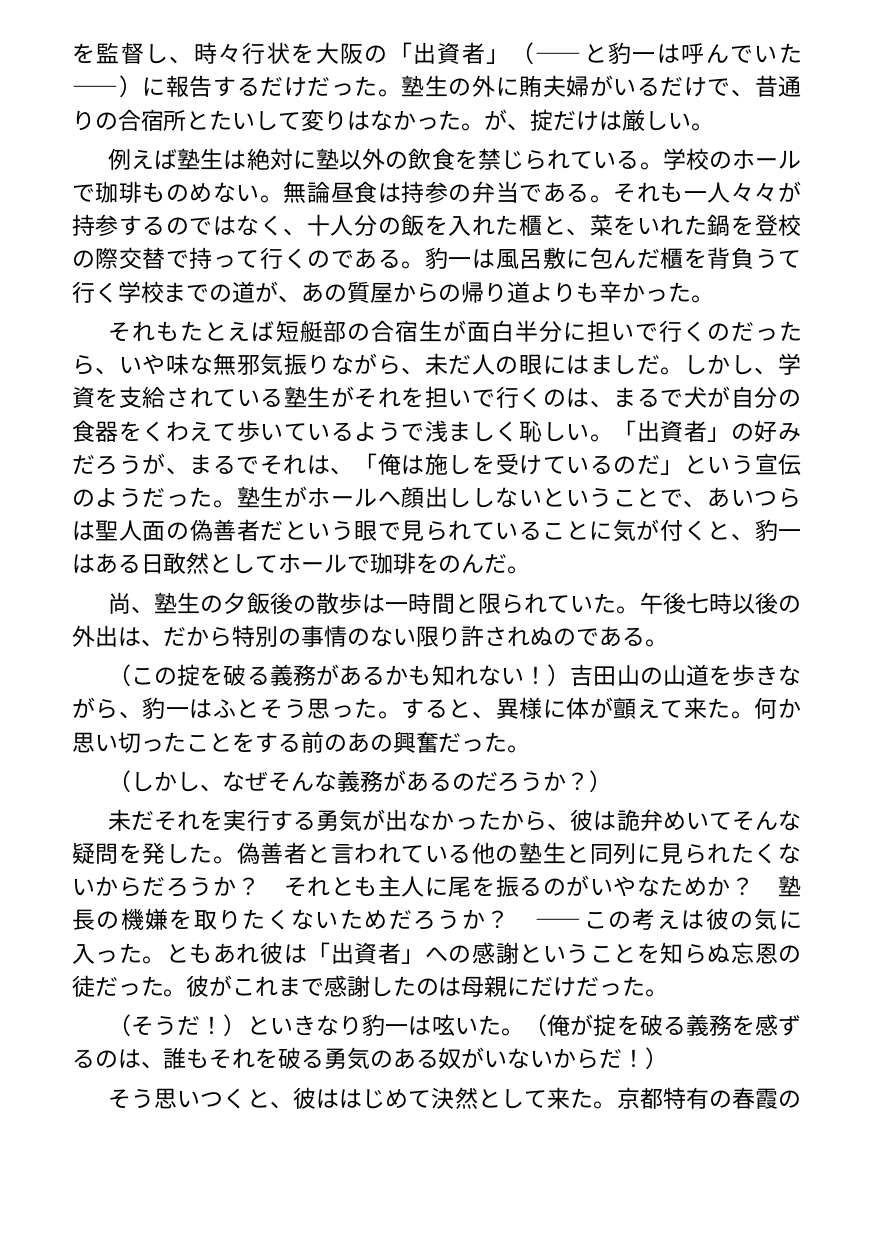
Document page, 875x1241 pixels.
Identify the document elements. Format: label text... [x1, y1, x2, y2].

text そう思いつくと、彼ははじめて決然として来た。京都特有の春霞の [72, 1080, 802, 1114]
text （そうだ！）といきなり豹一は呟いた。（俺が掟を破る義務を感ずるのは、誰もそれを破る勇気のある奴がいないからだ！） [72, 1008, 802, 1074]
text それもたとえば短艇部の合宿生が面白半分に担いで行くのだったら、いや味な無邪気振りながら、未だ人の眼にはましだ。しかし、学資を支給されている塾生がそれを担いで行くのは、まるで犬が自分の食器をくわえて歩いているようで浅ましく恥しい。「出資者」の好みだろうが、まるでそれは、「俺は施しを受けているのだ」という宣伝のようだった。塾生がホールへ顔出ししないということで、あいつらは聖人面の偽善者だという眼で見られていることに気が付くと、豹一はある日敢然としてホールで珈琲をのんだ。 [72, 314, 802, 579]
text （しかし、なぜそんな義務があるのだろうか？） [72, 763, 802, 797]
text 例えば塾生は絶対に塾以外の飲食を禁じられている。学校のホールで珈琲ものめない。無論昼食は持参の弁当である。それも一人々々が持参するのではなく、十人分の飯を入れた櫃と、菜をいれた鍋を登校の際交替で持って行くのである。豹一は風呂敷に包んだ櫃を背負うて行く学校までの道が、あの質屋からの帰り道よりも辛かった。 [72, 142, 802, 308]
text を監督し、時々行状を大阪の「出資者」（――と豹一は呼んでいた――）に報告するだけだった。塾生の外に賄夫婦がいるだけで、昔通りの合宿所とたいして変りはなかった。が、掟だけは厳しい。 [72, 36, 802, 136]
text 未だそれを実行する勇気が出なかったから、彼は詭弁めいてそんな疑問を発した。偽善者と言われている他の塾生と同列に見られたくないからだろうか？ それとも主人に尾を振るのがいやなためか？ 塾長の機嫌を取りたくないためだろうか？ ――この考えは彼の気に入った。ともあれ彼は「出資者」への感謝ということを知らぬ忘恩の徒だった。彼がこれまで感謝したのは母親にだけだった。 [72, 803, 802, 1002]
text 尚、塾生の夕飯後の散歩は一時間と限られていた。午後七時以後の外出は、だから特別の事情のない限り許されぬのである。 [72, 586, 802, 652]
text （この掟を破る義務があるかも知れない！）吉田山の山道を歩きながら、豹一はふとそう思った。すると、異様に体が顫えて来た。何か思い切ったことをする前のあの興奮だった。 [72, 658, 802, 758]
